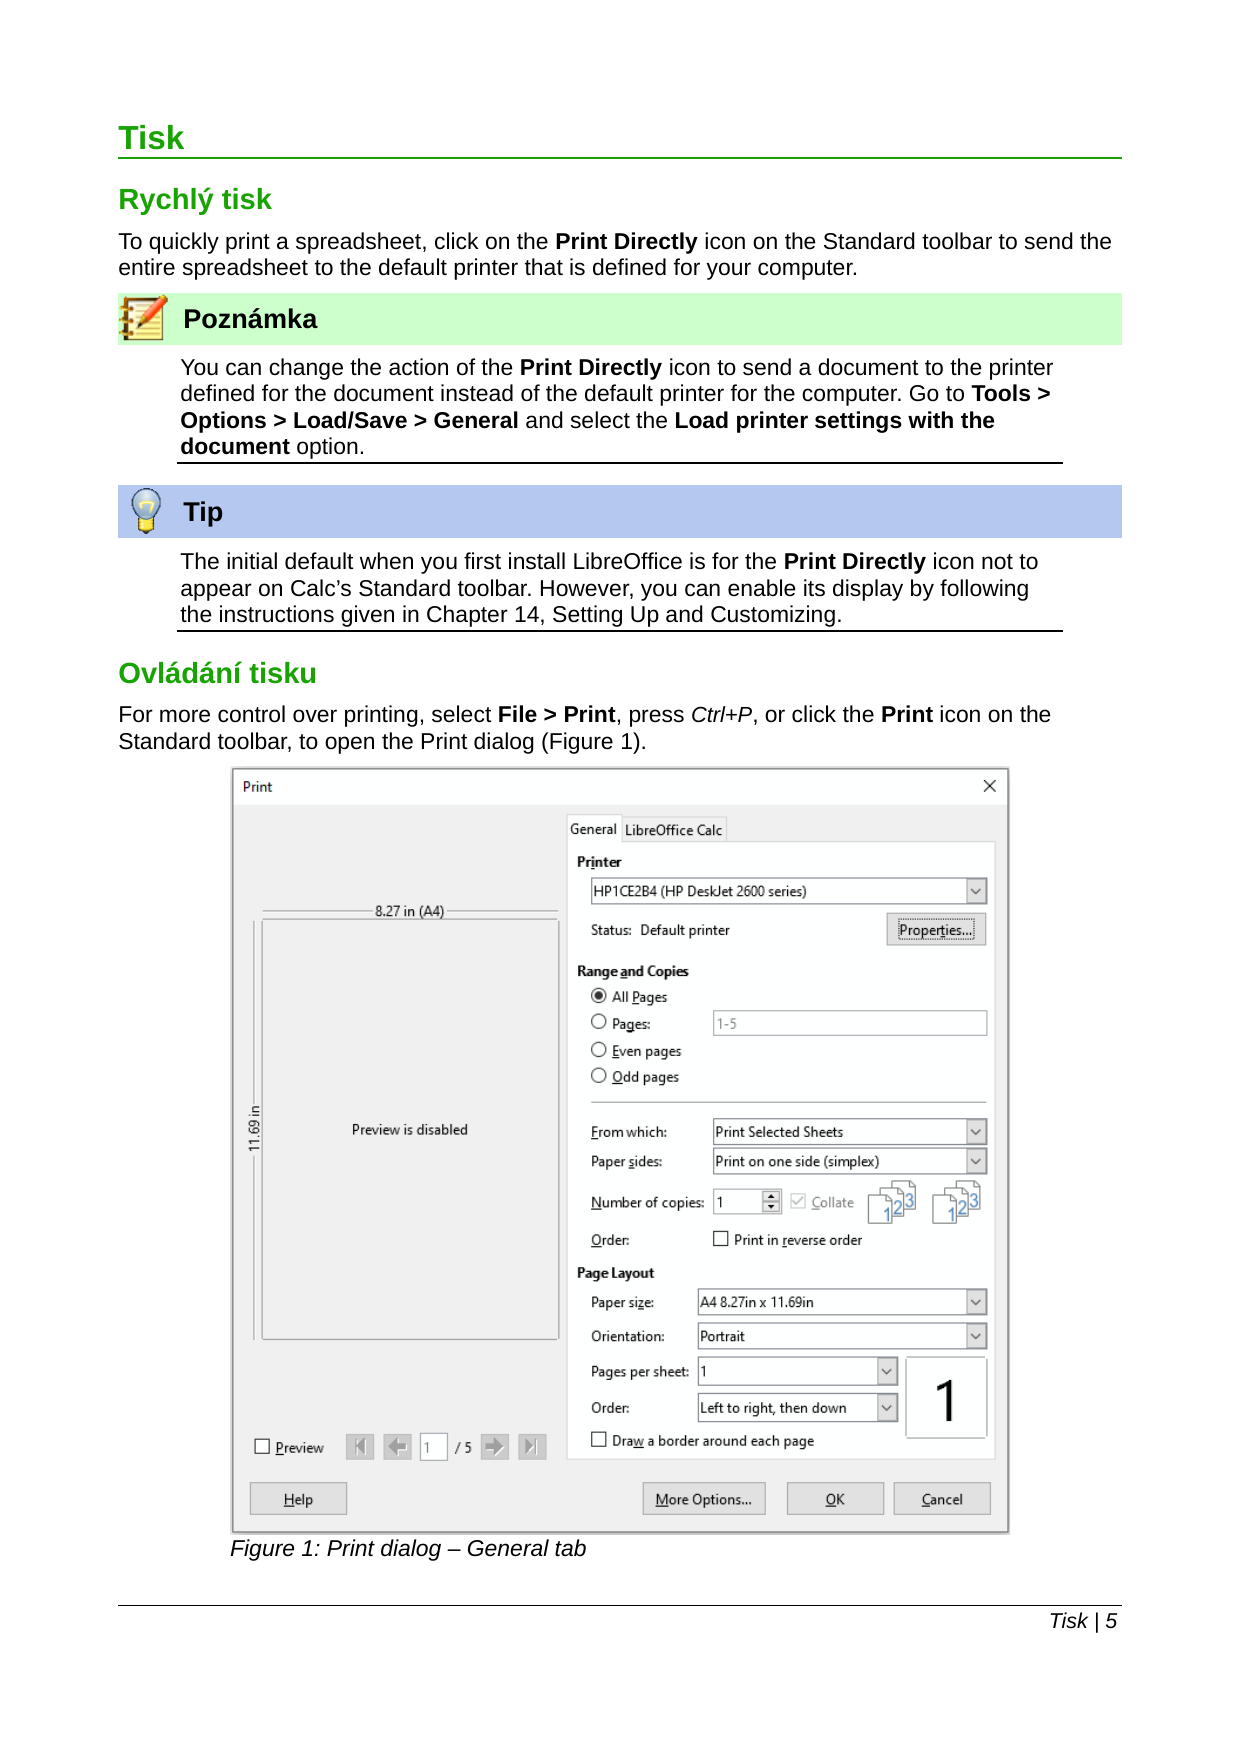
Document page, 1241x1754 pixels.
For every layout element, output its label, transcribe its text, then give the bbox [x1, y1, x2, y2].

text You can change the action of the Print Directly icon to send a document to the printer defined for the document instead of the default printer for the computer. Go to Tools > Options > Load/Save > General and select the Load printer settings with the document option. [177, 351, 1063, 462]
subtitle Poznámka [118, 293, 1122, 345]
subtitle Tisk [118, 118, 1122, 157]
text The initial default when you first install LibreOffice is for the Print Directly icon not to appear on Calc’s Standard toolbar. However, you can enable its display by following the instructions given in Chapter 14, Setting Up and Customizing. [177, 545, 1063, 630]
picture [230, 766, 1011, 1535]
subtitle Rychlý tisk [118, 182, 1122, 216]
subtitle Tip [118, 485, 1122, 538]
picture [119, 293, 170, 344]
subtitle Ovládání tisku [118, 656, 1122, 689]
text To quickly print a spreadsheet, click on the Print Directly icon on the Standard toolbar to send the entire spreadsheet to the default printer that is defined for your computer. [118, 228, 1122, 280]
picture [119, 486, 170, 537]
text For more control over printing, select File > Print, press Ctrl+P, or click the Print icon on the Standard toolbar, to open the Print dialog (Figure 1). [118, 701, 1122, 754]
text Figure 1: Print dialog – General tab [230, 1535, 1010, 1561]
